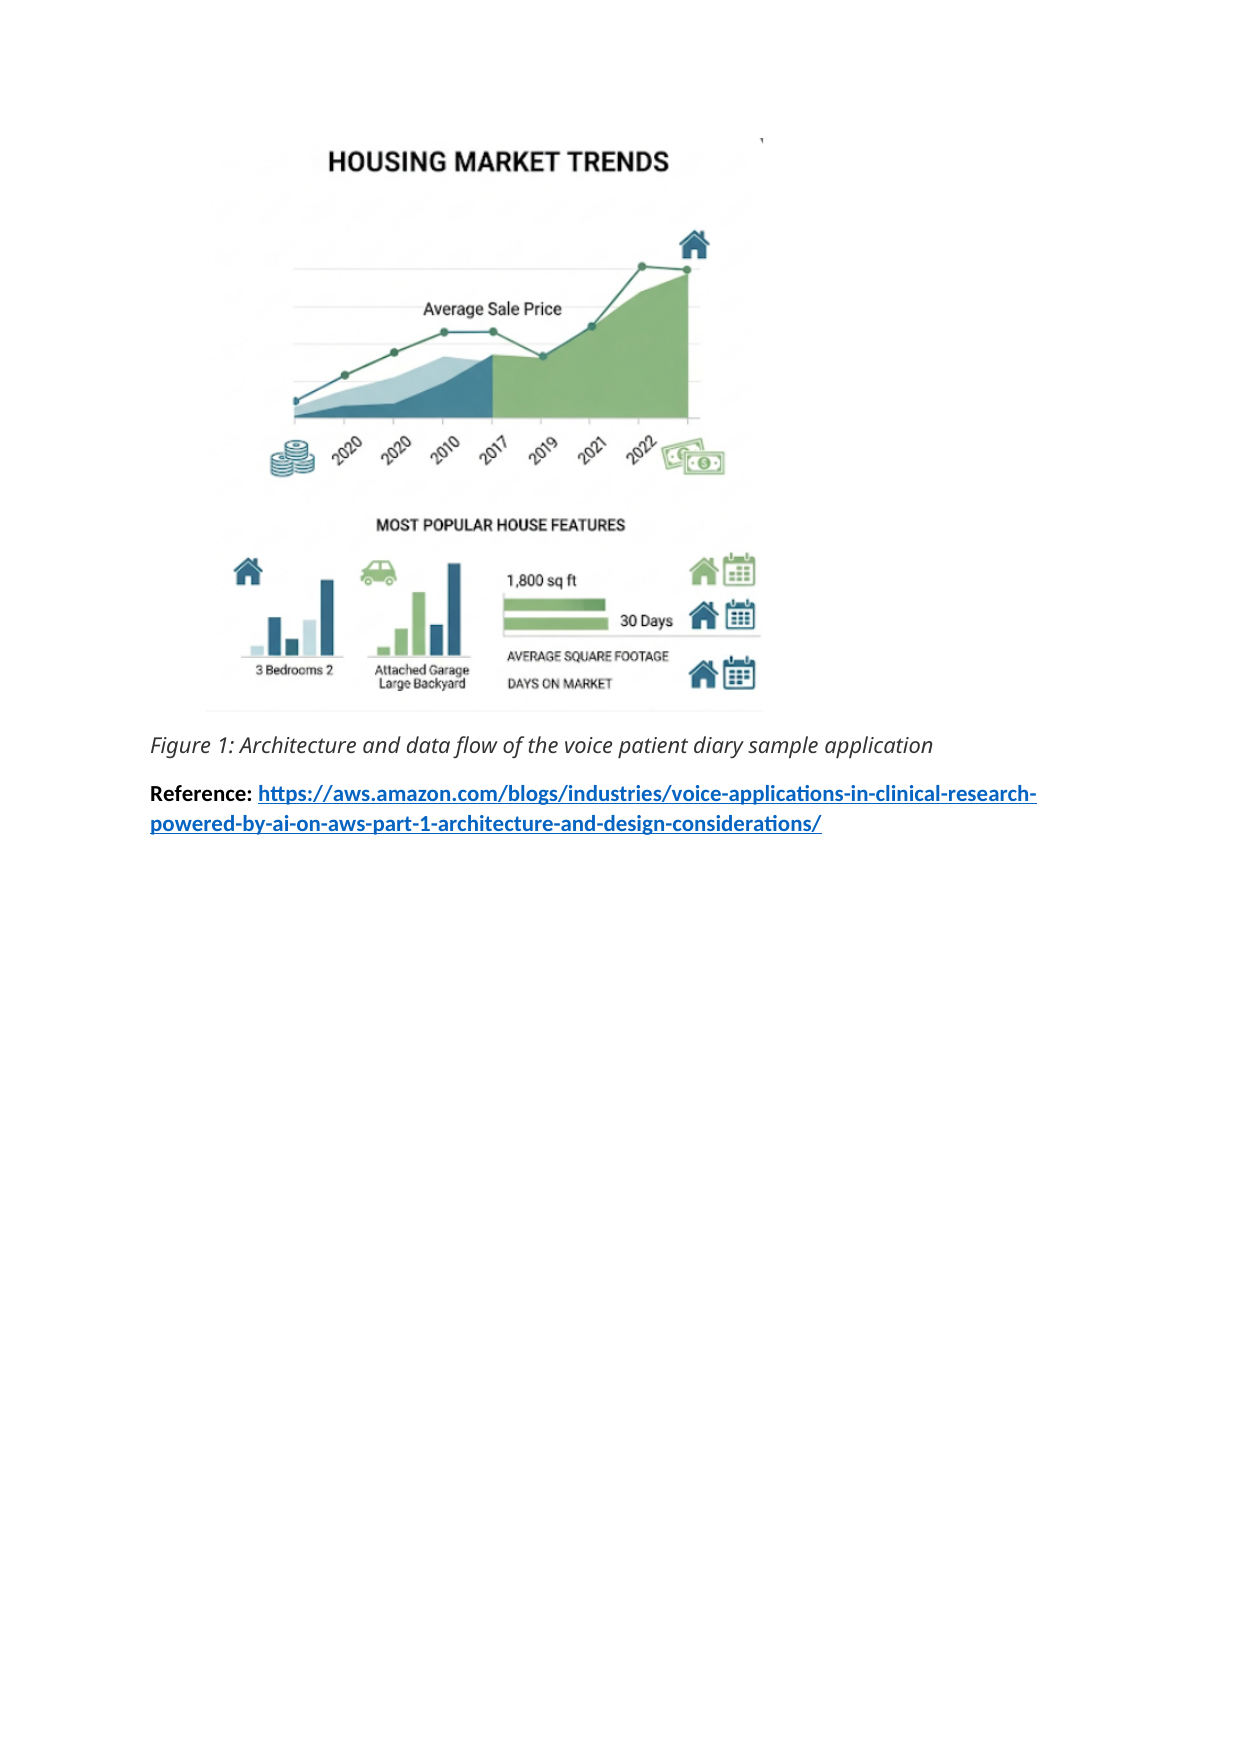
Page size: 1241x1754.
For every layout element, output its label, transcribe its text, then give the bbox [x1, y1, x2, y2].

text Reference: https://aws.amazon.com/blogs/industries/voice-applications-in-clinical-research-powered-by-ai-on-aws-part-1-architecture-and-design-considerations/ [150, 779, 1090, 837]
text Figure 1: Architecture and data flow of the voice patient diary sample application [150, 730, 1090, 760]
